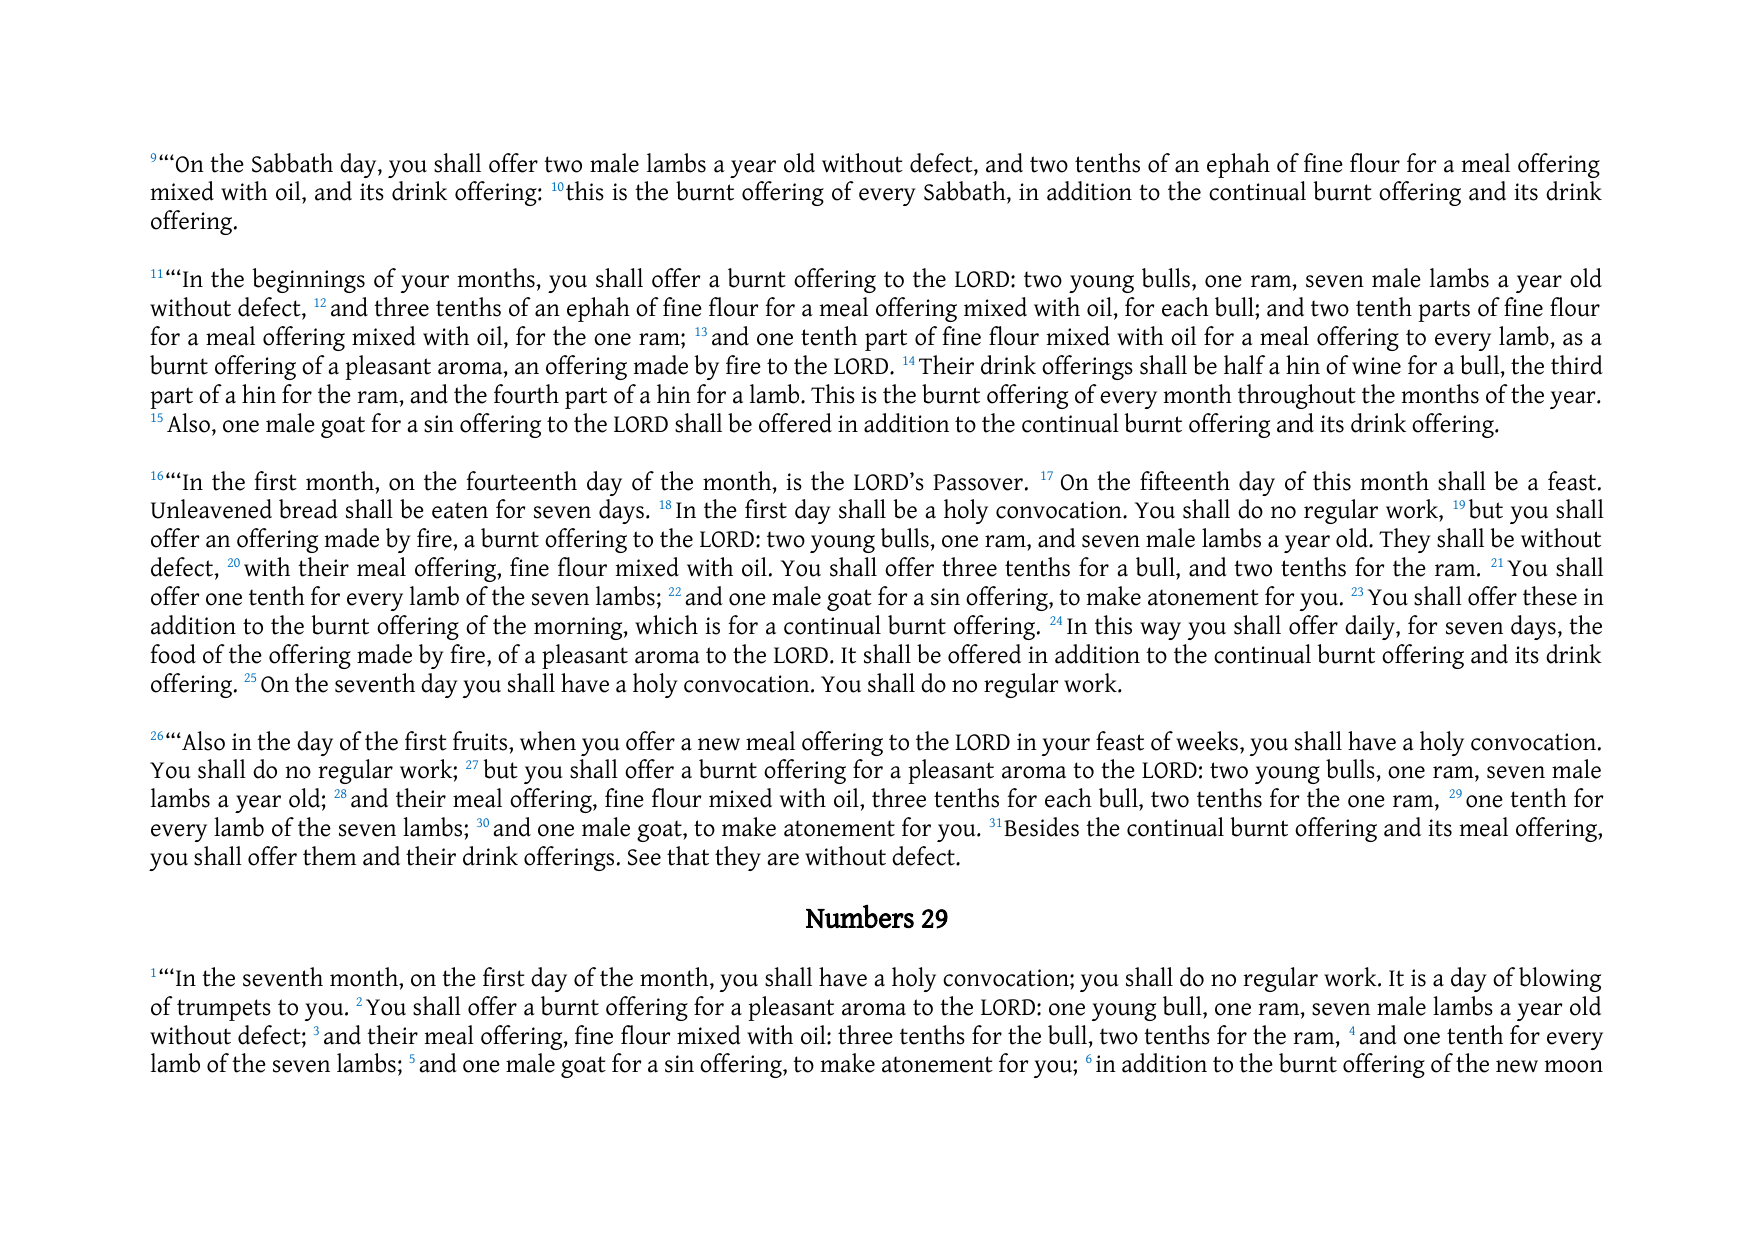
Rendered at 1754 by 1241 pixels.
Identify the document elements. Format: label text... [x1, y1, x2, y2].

text 11 “‘In the beginnings of your months, you shall offer a burnt offering to the LORD: two young bulls, one ram, seven male lambs a year old without defect, 12 and three tenths of an ephah of fine flour for a meal offering mixed with oil, for each bull; and two tenth parts of fine flour for a meal offering mixed with oil, for the one ram; 13 and one tenth part of fine flour mixed with oil for a meal offering to every lamb, as a burnt offering of a pleasant aroma, an offering made by fire to the LORD. 14 Their drink offerings shall be half a hin of wine for a bull, the third part of a hin for the ram, and the fourth part of a hin for a lamb. This is the burnt offering of every month throughout the months of the year. 15 Also, one male goat for a sin offering to the LORD shall be offered in addition to the continual burnt offering and its drink offering. [150, 266, 1604, 439]
text 1 “‘In the seventh month, on the first day of the month, you shall have a holy convocation; you shall do no regular work. It is a day of blowing of trumpets to you. 2 You shall offer a burnt offering for a pleasant aroma to the LORD: one young bull, one ram, seven male lambs a year old without defect; 3 and their meal offering, fine flour mixed with oil: three tenths for the bull, two tenths for the ram, 4 and one tenth for every lamb of the seven lambs; 5 and one male goat for a sin offering, to make atonement for you; 6 in addition to the burnt offering of the new moon [150, 964, 1604, 1080]
text Numbers 29 [150, 901, 1604, 935]
text 9 “‘On the Sabbath day, you shall offer two male lambs a year old without defect, and two tenths of an ephah of fine flour for a meal offering mixed with oil, and its drink offering: 10 this is the burnt offering of every Sabbath, in addition to the continual burnt offering and its drink offering. [150, 150, 1604, 237]
text 16 “‘In the first month, on the fourteenth day of the month, is the LORD’s Passover. 17 On the fifteenth day of this month shall be a feast. Unleavened bread shall be eaten for seven days. 18 In the first day shall be a holy convocation. You shall do no regular work, 19 but you shall offer an offering made by fire, a burnt offering to the LORD: two young bulls, one ram, and seven male lambs a year old. They shall be without defect, 20 with their meal offering, fine flour mixed with oil. You shall offer three tenths for a bull, and two tenths for the ram. 21 You shall offer one tenth for every lamb of the seven lambs; 22 and one male goat for a sin offering, to make atonement for you. 23 You shall offer these in addition to the burnt offering of the morning, which is for a continual burnt offering. 24 In this way you shall offer daily, for seven days, the food of the offering made by fire, of a pleasant aroma to the LORD. It shall be offered in addition to the continual burnt offering and its drink offering. 25 On the seventh day you shall have a holy convocation. You shall do no regular work. [150, 468, 1604, 699]
text 26 “‘Also in the day of the first fruits, when you offer a new meal offering to the LORD in your feast of weeks, you shall have a holy convocation. You shall do no regular work; 27 but you shall offer a burnt offering for a pleasant aroma to the LORD: two young bulls, one ram, seven male lambs a year old; 28 and their meal offering, fine flour mixed with oil, three tenths for each bull, two tenths for the one ram, 29 one tenth for every lamb of the seven lambs; 30 and one male goat, to make atonement for you. 31 Besides the continual burnt offering and its meal offering, you shall offer them and their drink offerings. See that they are without defect. [150, 728, 1604, 872]
